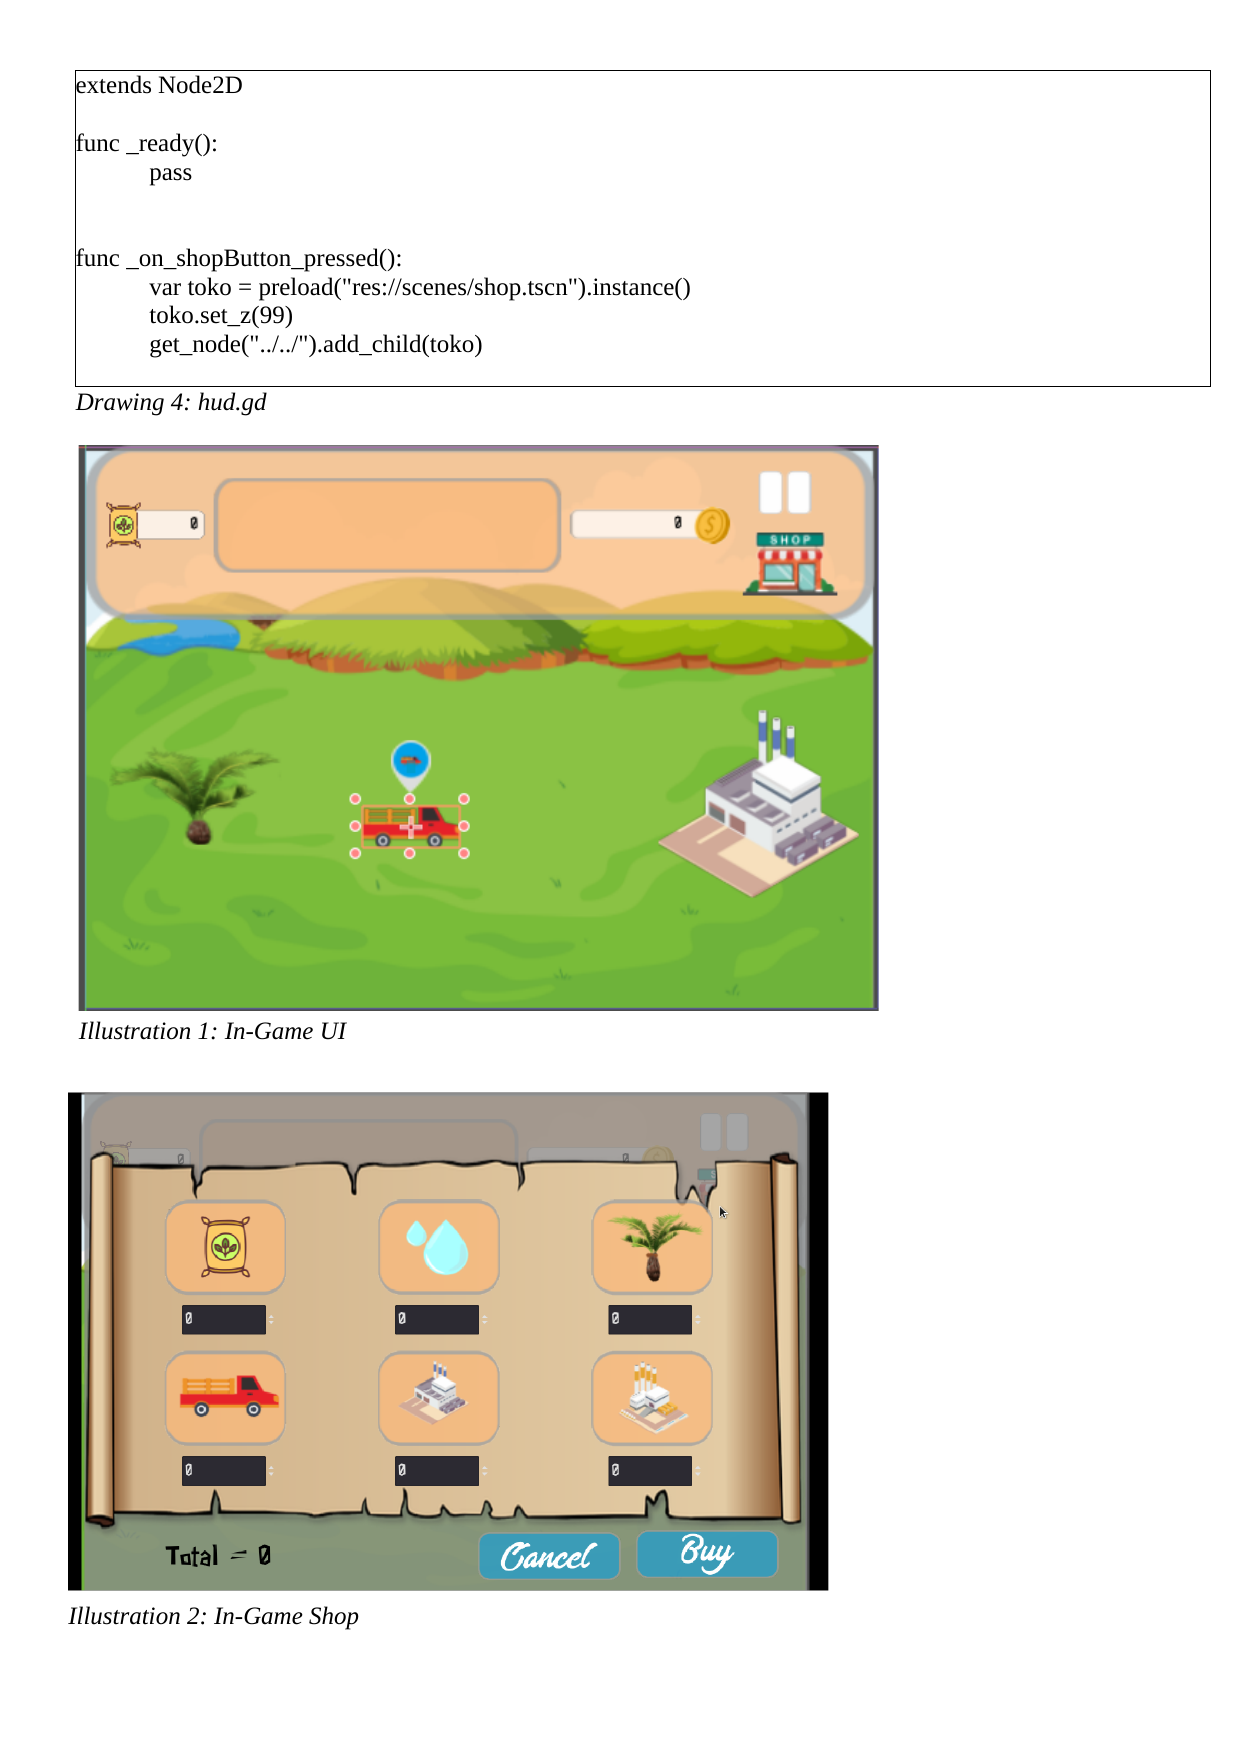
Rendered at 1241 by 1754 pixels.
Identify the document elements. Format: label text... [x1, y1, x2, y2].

picture [68, 1089, 829, 1596]
text Illustration 2: In-Game Shop [68, 1596, 828, 1630]
text Drawing 4: hud.gd [76, 83, 1210, 386]
text Illustration 1: In-Game UI [79, 1011, 879, 1045]
text Drawing 4: hud.gd [76, 387, 1211, 416]
picture [78, 445, 879, 1011]
